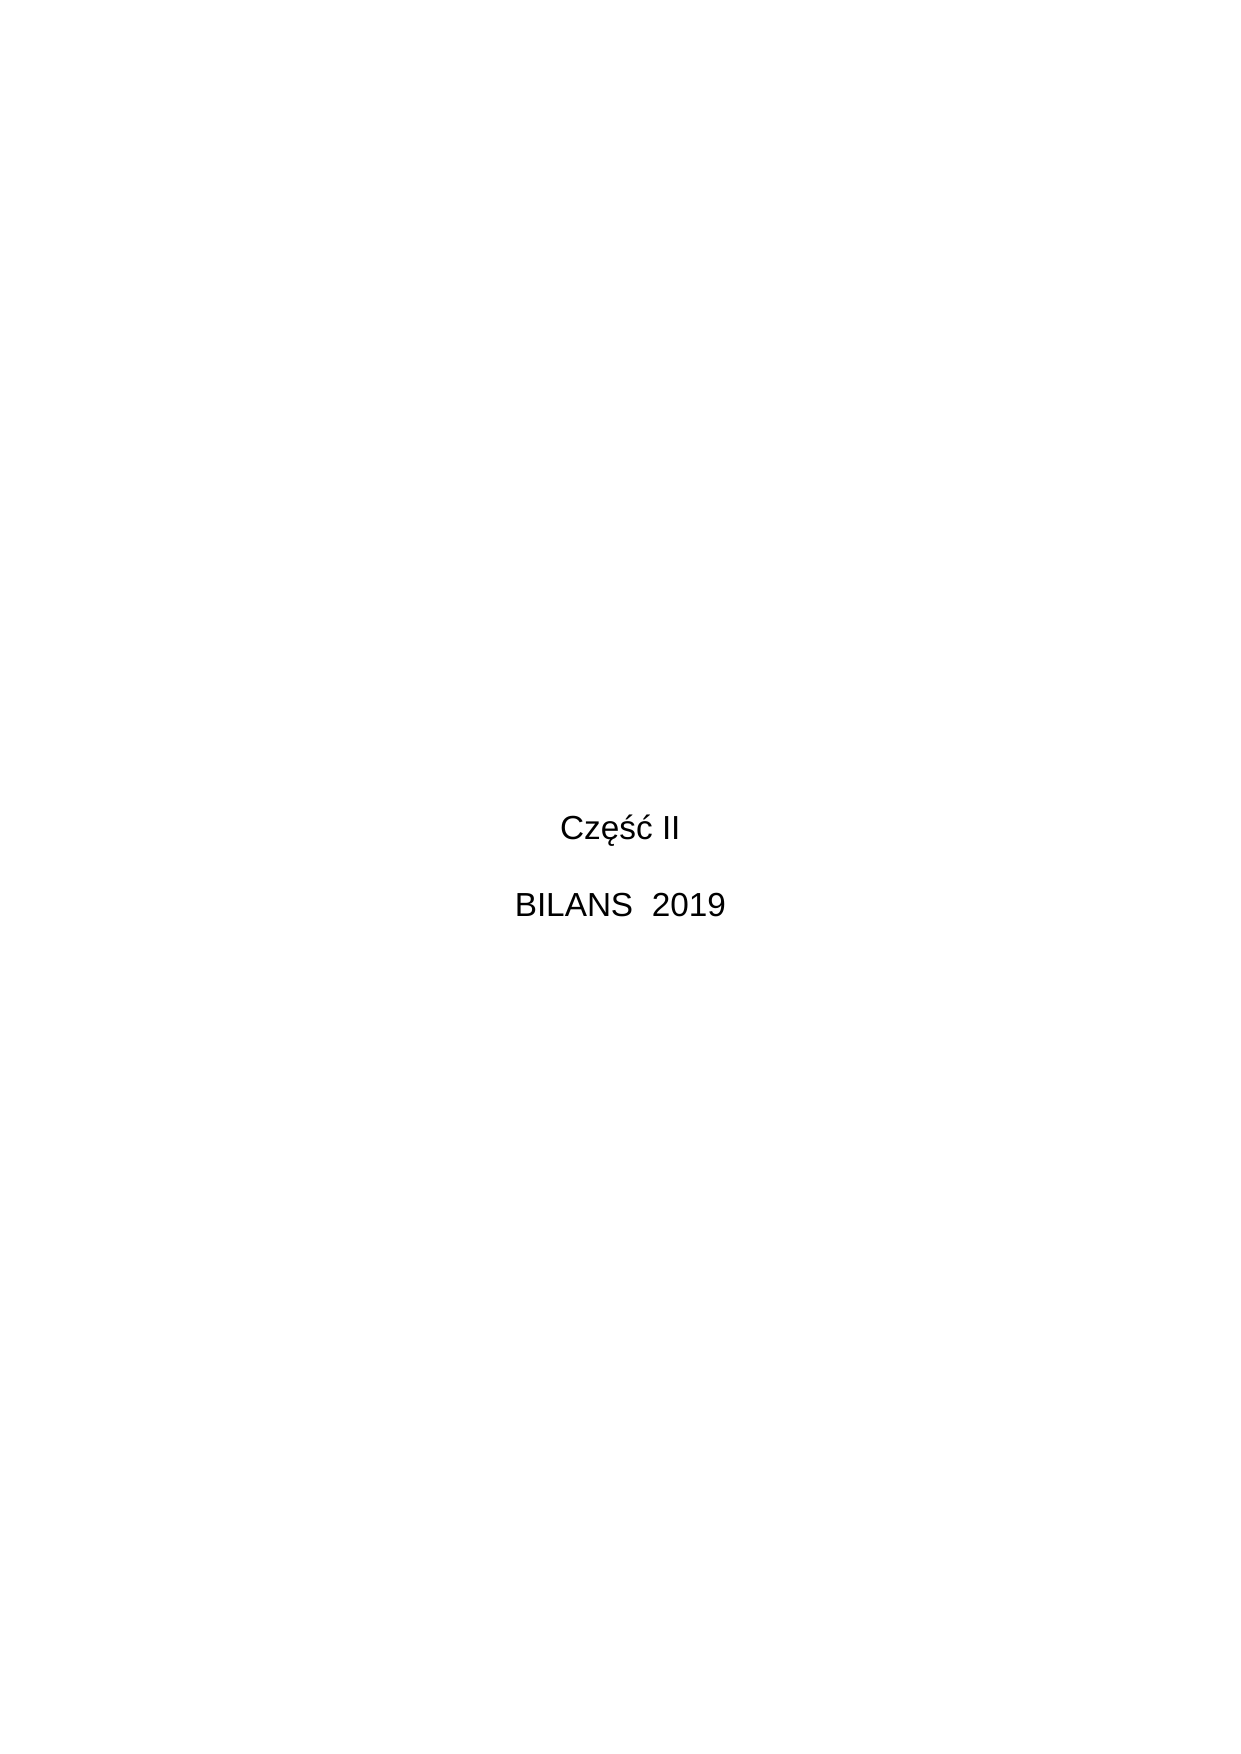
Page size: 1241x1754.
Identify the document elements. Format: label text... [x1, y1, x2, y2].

text BILANS 2019 [118, 885, 1122, 923]
text Część II [118, 808, 1122, 847]
